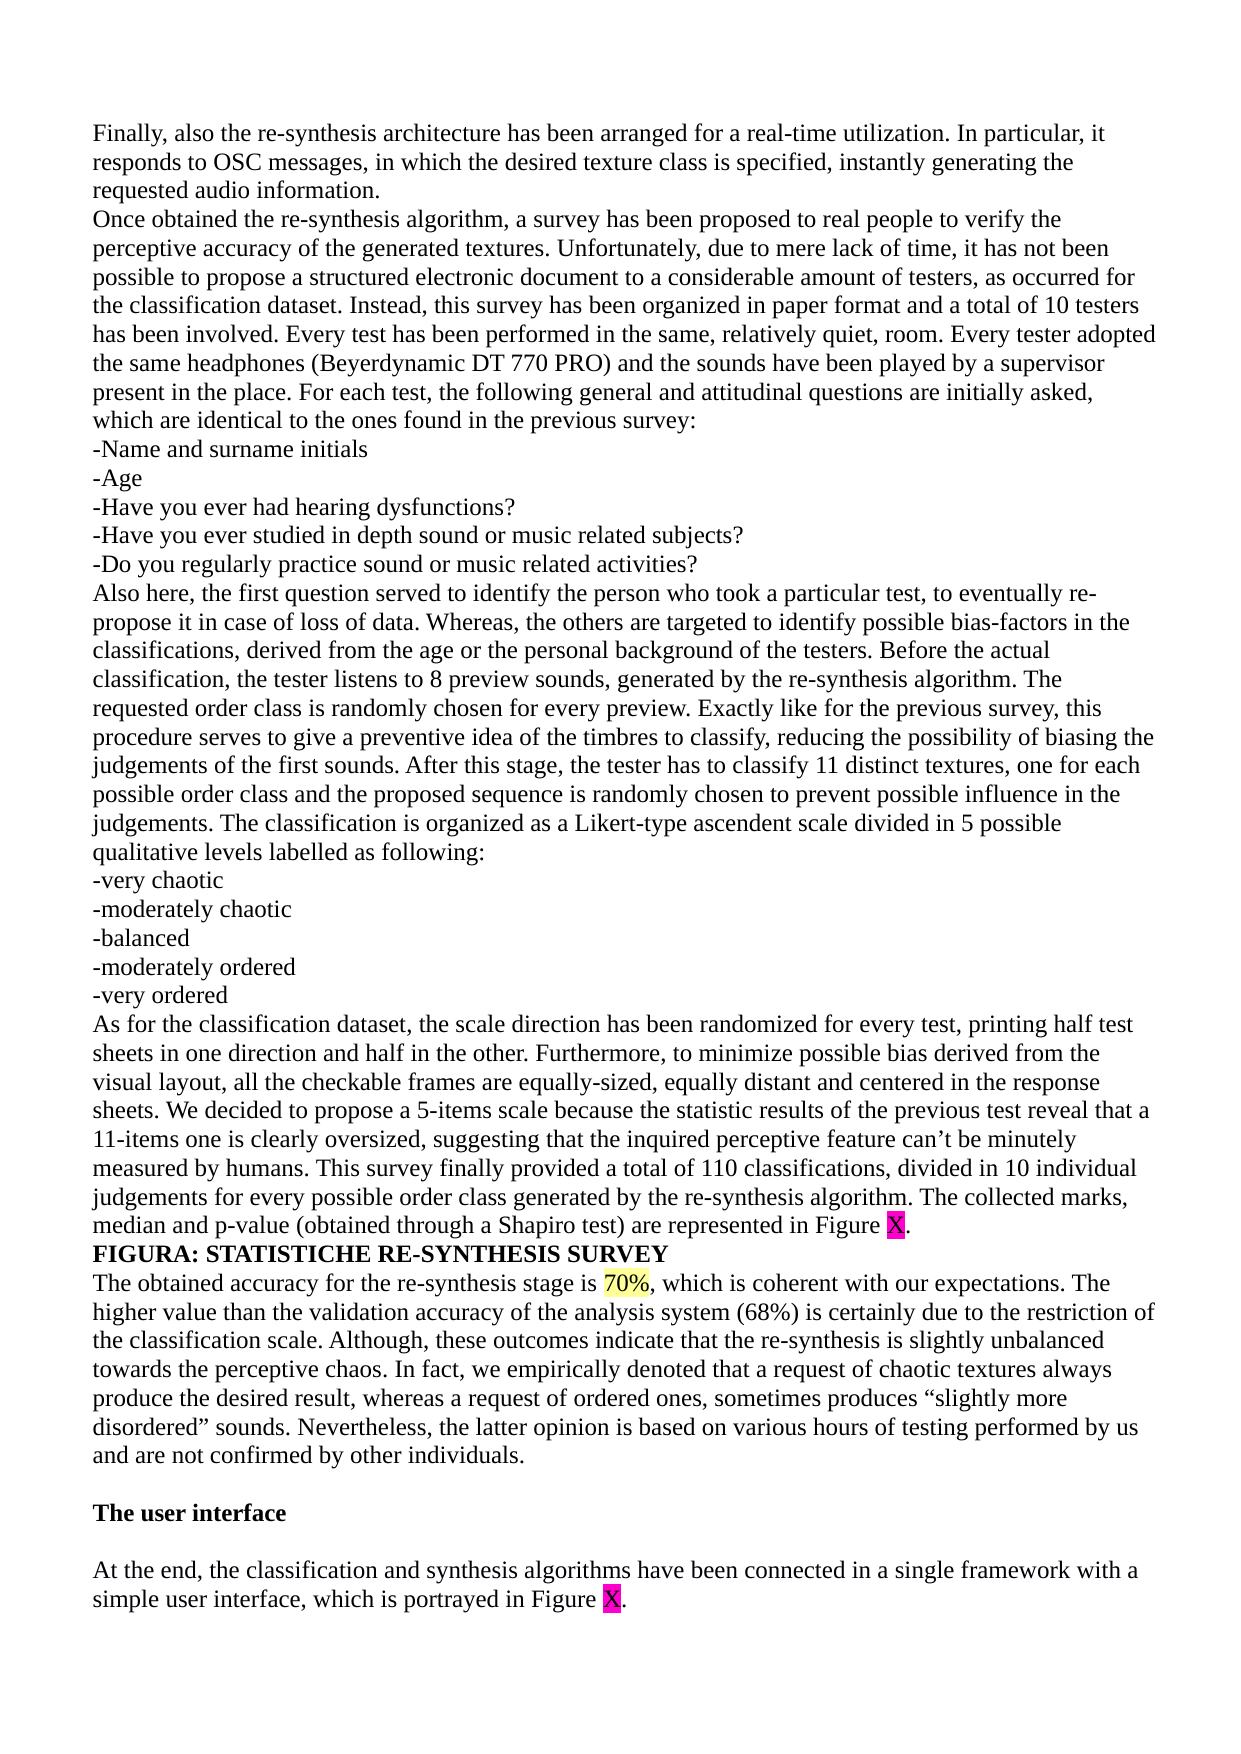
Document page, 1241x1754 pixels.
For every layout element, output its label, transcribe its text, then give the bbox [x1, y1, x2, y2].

text As for the classification dataset, the scale direction has been randomized for every test, printing half test sheets in one direction and half in the other. Furthermore, to minimize possible bias derived from the visual layout, all the checkable frames are equally-sized, equally distant and centered in the response sheets. We decided to propose a 5-items scale because the statistic results of the previous test reveal that a 11-items one is clearly oversized, suggesting that the inquired perceptive feature can’t be minutely measured by humans. This survey finally provided a total of 110 classifications, divided in 10 individual judgements for every possible order class generated by the re-synthesis algorithm. The collected marks, median and p-value (obtained through a Shapiro test) are represented in Figure X. [92, 1009, 1160, 1239]
text The user interface [92, 1498, 1160, 1527]
text FIGURA: STATISTICHE RE-SYNTHESIS SURVEY [92, 1239, 1160, 1268]
text -Age [92, 463, 1160, 492]
text -Name and surname initials [92, 434, 1160, 463]
text The obtained accuracy for the re-synthesis stage is 70%, which is coherent with our expectations. The higher value than the validation accuracy of the analysis system (68%) is certainly due to the restriction of the classification scale. Although, these outcomes indicate that the re-synthesis is slightly unbalanced towards the perceptive chaos. In fact, we empirically denoted that a request of chaotic textures always produce the desired result, whereas a request of ordered ones, sometimes produces “slightly more disordered” sounds. Nevertheless, the latter opinion is based on various hours of testing performed by us and are not confirmed by other individuals. [92, 1268, 1160, 1469]
text Once obtained the re-synthesis algorithm, a survey has been proposed to real people to verify the perceptive accuracy of the generated textures. Unfortunately, due to mere lack of time, it has not been possible to propose a structured electronic document to a considerable amount of testers, as occurred for the classification dataset. Instead, this survey has been organized in paper format and a total of 10 testers has been involved. Every test has been performed in the same, relatively quiet, room. Every tester adopted the same headphones (Beyerdynamic DT 770 PRO) and the sounds have been played by a supervisor present in the place. For each test, the following general and attitudinal questions are initially asked, which are identical to the ones found in the previous survey: [92, 204, 1160, 434]
text At the end, the classification and synthesis algorithms have been connected in a single framework with a simple user interface, which is portrayed in Figure X. [92, 1556, 1160, 1613]
text Finally, also the re-synthesis architecture has been arranged for a real-time utilization. In particular, it responds to OSC messages, in which the desired texture class is specified, instantly generating the requested audio information. [92, 118, 1160, 204]
text -very ordered [92, 981, 1160, 1009]
text Also here, the first question served to identify the person who took a particular test, to eventually re-propose it in case of loss of data. Whereas, the others are targeted to identify possible bias-factors in the classifications, derived from the age or the personal background of the testers. Before the actual classification, the tester listens to 8 preview sounds, generated by the re-synthesis algorithm. The requested order class is randomly chosen for every preview. Exactly like for the previous survey, this procedure serves to give a preventive idea of the timbres to classify, reducing the possibility of biasing the judgements of the first sounds. After this stage, the tester has to classify 11 distinct textures, one for each possible order class and the proposed sequence is randomly chosen to prevent possible influence in the judgements. The classification is organized as a Likert-type ascendent scale divided in 5 possible qualitative levels labelled as following: [92, 578, 1160, 866]
text -very chaotic [92, 866, 1160, 894]
text -Have you ever studied in depth sound or music related subjects? [92, 521, 1160, 549]
text -Do you regularly practice sound or music related activities? [92, 549, 1160, 578]
text -balanced [92, 923, 1160, 952]
text -moderately chaotic [92, 894, 1160, 923]
text -moderately ordered [92, 952, 1160, 981]
text -Have you ever had hearing dysfunctions? [92, 492, 1160, 521]
